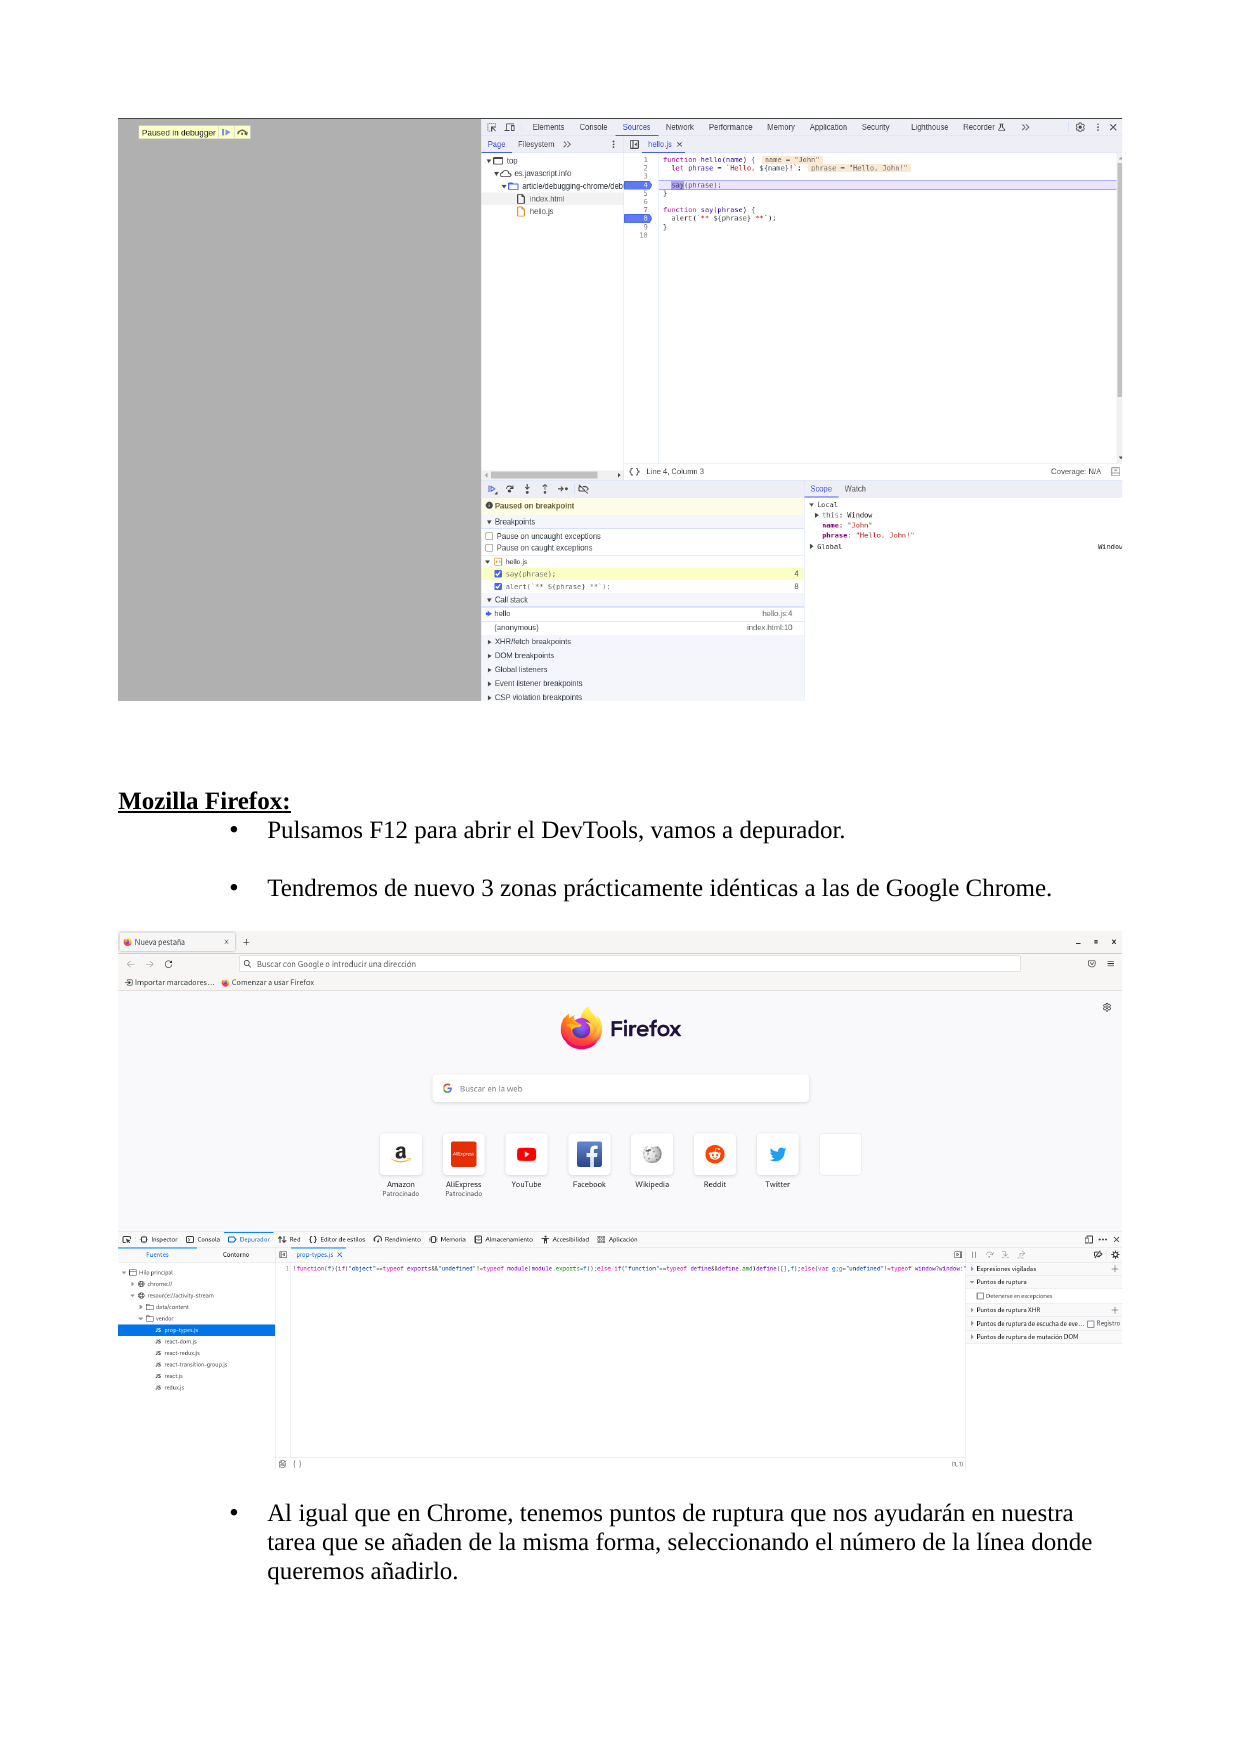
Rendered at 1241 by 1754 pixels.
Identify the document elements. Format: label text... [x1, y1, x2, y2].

list Tendremos de nuevo 3 zonas prácticamente idénticas a las de Google Chrome. [229, 873, 1122, 901]
text Mozilla Firefox: [118, 786, 1122, 815]
list Pulsamos F12 para abrir el DevTools, vamos a depurador. [229, 815, 1122, 844]
list Al igual que en Chrome, tenemos puntos de ruptura que nos ayudarán en nuestra tarea que se añaden de la misma forma, seleccionando el número de la línea donde queremos añadirlo. [229, 1498, 1122, 1585]
picture [118, 118, 1123, 701]
picture [118, 930, 1123, 1470]
